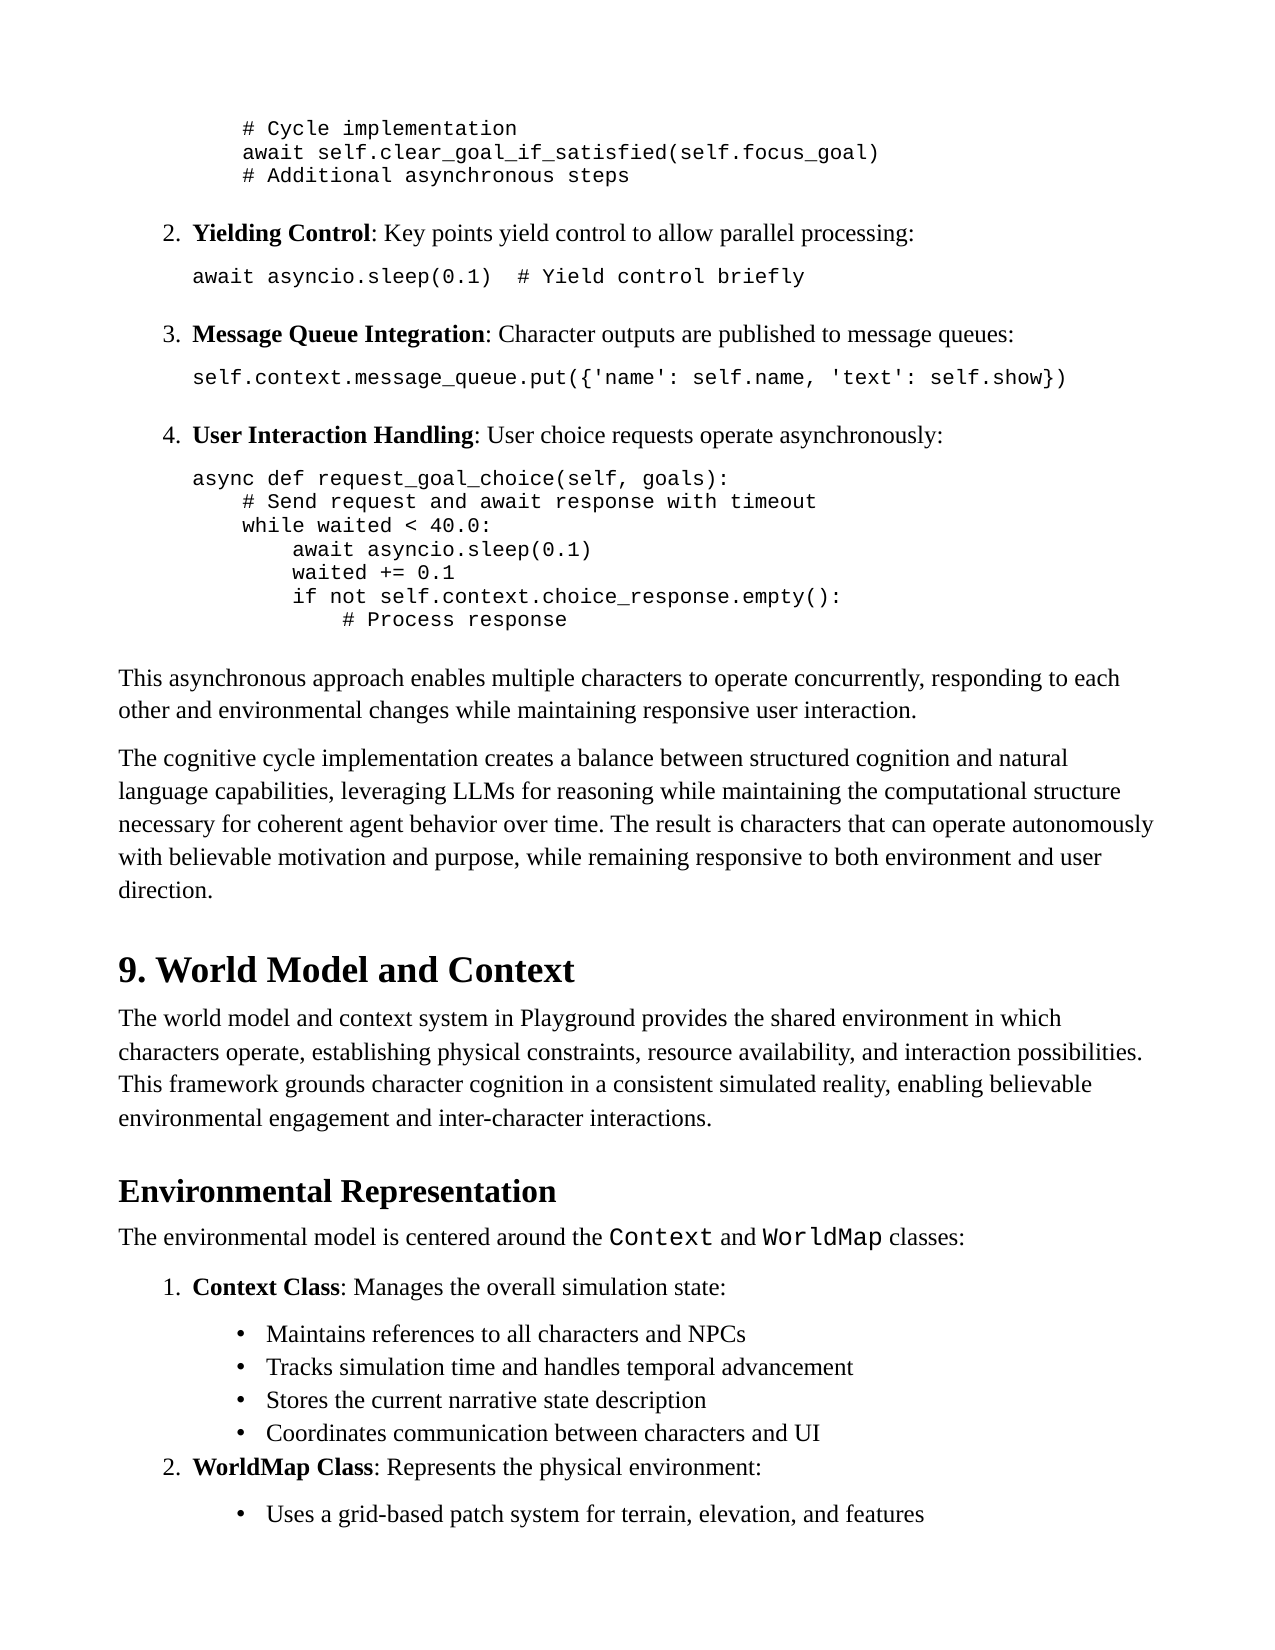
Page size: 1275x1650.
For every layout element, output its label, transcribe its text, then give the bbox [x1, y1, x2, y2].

list if not self.context.choice_response.empty(): [162, 586, 1157, 609]
subtitle 9. World Model and Context [118, 948, 1157, 991]
list # Send request and await response with timeout [162, 491, 1157, 515]
list Coordinates communication between characters and UI [236, 1418, 1157, 1447]
list Maintains references to all characters and NPCs [236, 1319, 1157, 1348]
list # Cycle implementation [162, 118, 1157, 142]
list Yielding Control: Key points yield control to allow parallel processing: [162, 218, 1157, 247]
list await asyncio.sleep(0.1) # Yield control briefly [162, 266, 1157, 290]
list waited += 0.1 [162, 562, 1157, 586]
list # Process response [162, 609, 1157, 633]
list async def request_goal_choice(self, goals): [162, 468, 1157, 491]
list Context Class: Manages the overall simulation state: [162, 1272, 1157, 1301]
list Stores the current narrative state description [236, 1386, 1157, 1414]
list while waited < 40.0: [162, 515, 1157, 538]
list WorldMap Class: Represents the physical environment: [162, 1452, 1157, 1480]
list await self.clear_goal_if_satisfied(self.focus_goal) [162, 142, 1157, 165]
list Tracks simulation time and handles temporal advancement [236, 1352, 1157, 1381]
list User Interaction Handling: User choice requests operate asynchronously: [162, 420, 1157, 449]
list Uses a grid-based patch system for terrain, elevation, and features [236, 1499, 1157, 1528]
list # Additional asynchronous steps [162, 165, 1157, 189]
text The cognitive cycle implementation creates a balance between structured cognition and natural language capabilities, leveraging LLMs for reasoning while maintaining the computational structure necessary for coherent agent behavior over time. The result is characters that can operate autonomously with believable motivation and purpose, while remaining responsive to both environment and user direction. [118, 743, 1157, 904]
list await asyncio.sleep(0.1) [162, 538, 1157, 562]
list self.context.message_queue.put({'name': self.name, 'text': self.show}) [162, 367, 1157, 391]
text The environmental model is centered around the Context and WorldMap classes: [118, 1222, 1157, 1253]
list Message Queue Integration: Character outputs are published to message queues: [162, 319, 1157, 348]
text The world model and context system in Playground provides the shared environment in which characters operate, establishing physical constraints, resource availability, and interaction possibilities. This framework grounds character cognition in a consistent simulated reality, enabling believable environmental engagement and inter-character interactions. [118, 1003, 1157, 1131]
subtitle Environmental Representation [118, 1171, 1157, 1209]
text This asynchronous approach enables multiple characters to operate concurrently, responding to each other and environmental changes while maintaining responsive user interaction. [118, 663, 1157, 724]
